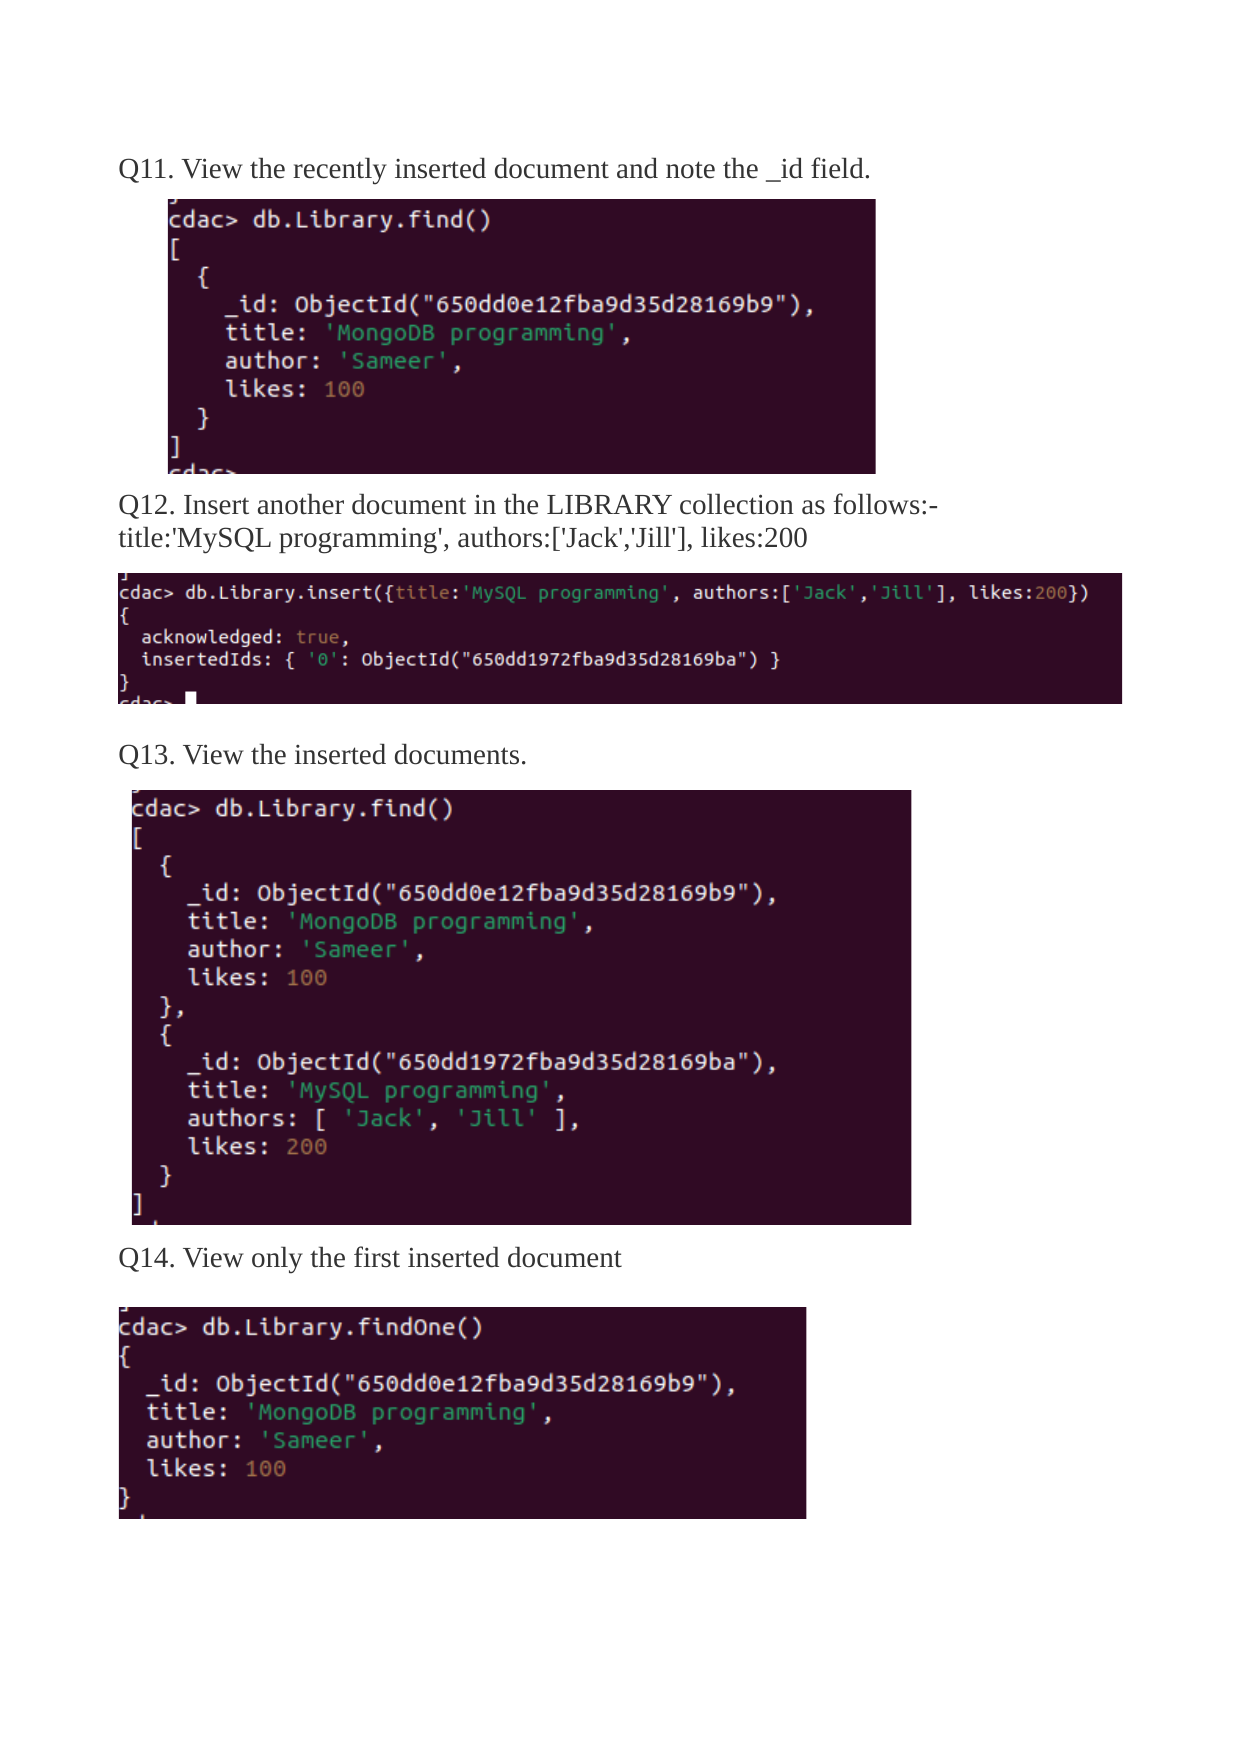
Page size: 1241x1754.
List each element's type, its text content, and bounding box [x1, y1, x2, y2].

picture [131, 790, 912, 1225]
picture [118, 1307, 807, 1519]
text Q13. View the inserted documents. [118, 737, 1122, 771]
picture [167, 199, 876, 474]
text Q11. View the recently inserted document and note the _id field. [118, 152, 1122, 185]
picture [118, 573, 1123, 704]
text title:'MySQL programming', authors:['Jack','Jill'], likes:200 [118, 521, 1122, 554]
text Q12. Insert another document in the LIBRARY collection as follows:- [118, 487, 1122, 521]
text Q14. View only the first inserted document [118, 1240, 1122, 1274]
